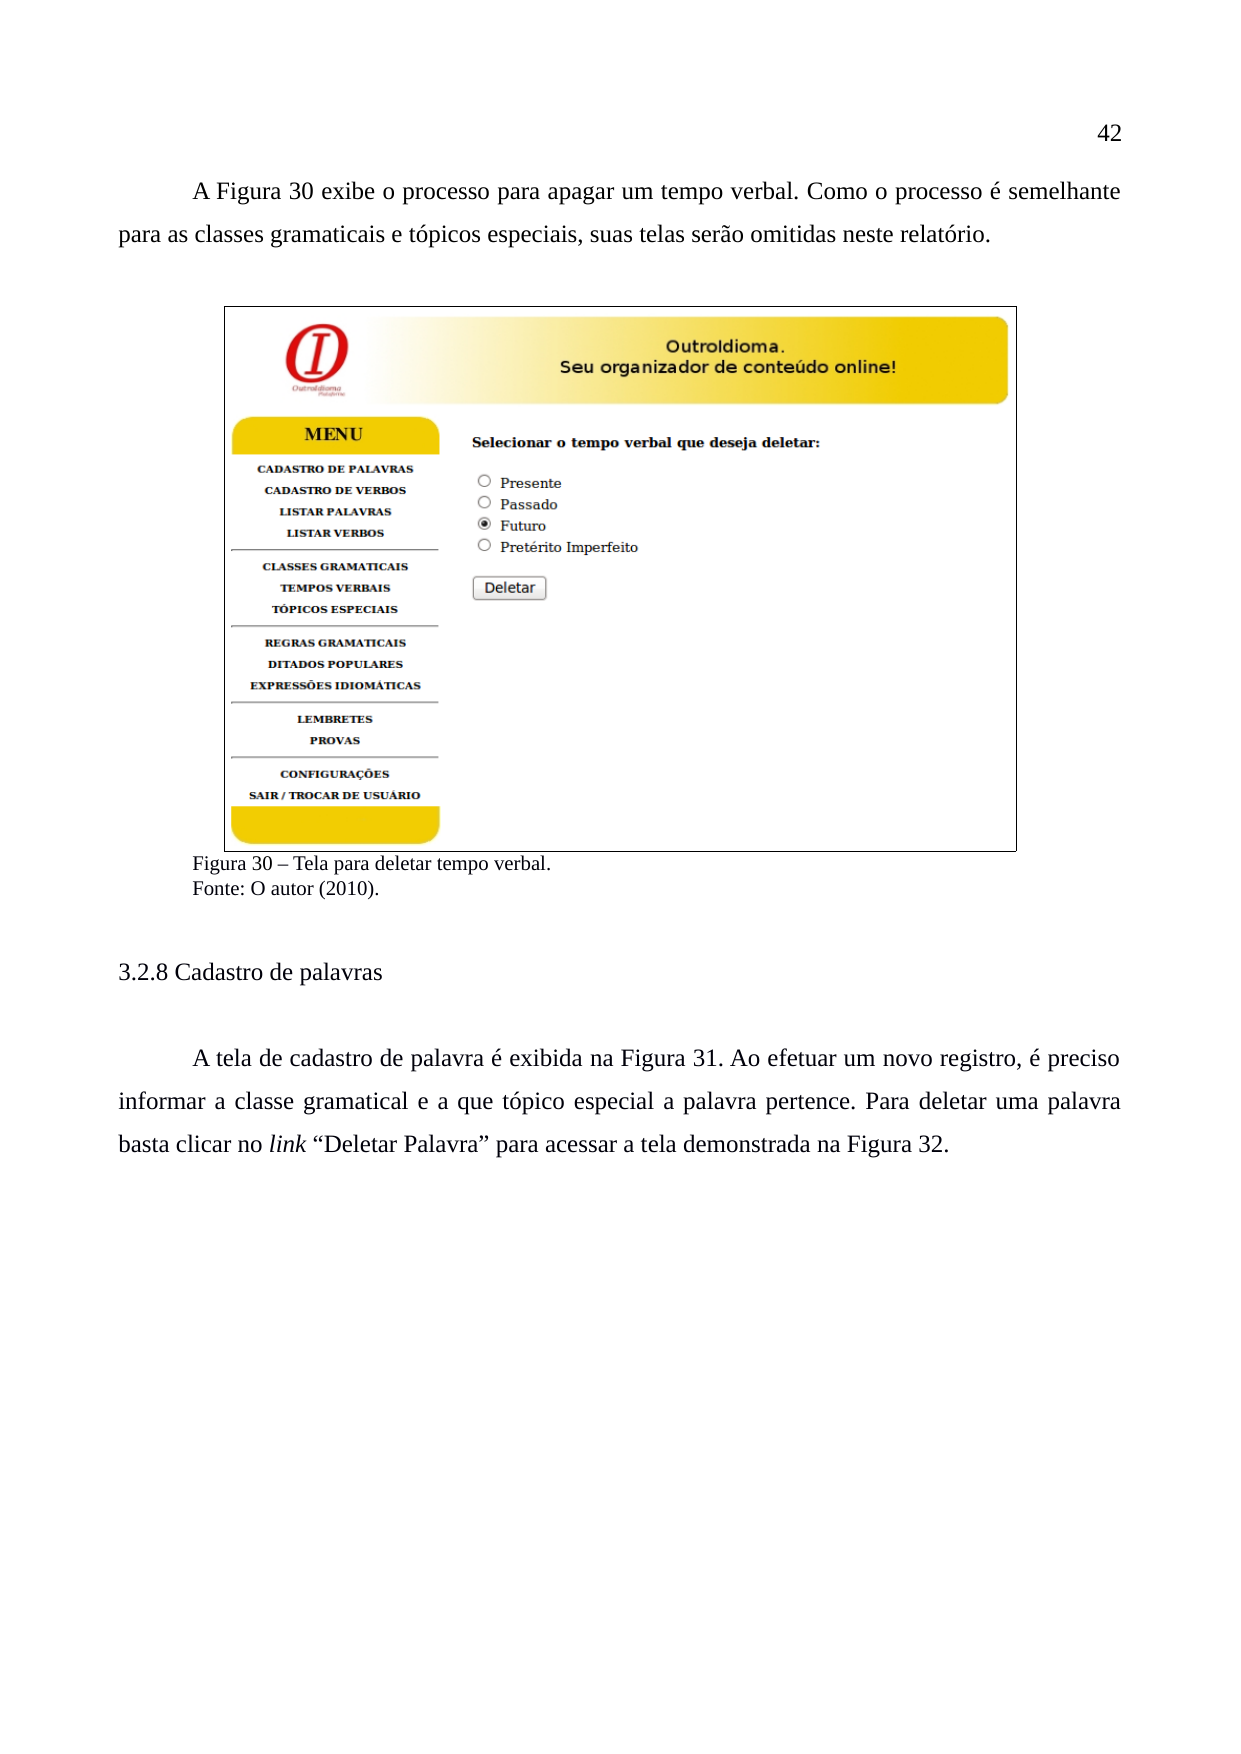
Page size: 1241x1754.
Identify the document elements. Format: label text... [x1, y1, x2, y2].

text 3.2.8 Cadastro de palavras [118, 957, 1122, 986]
picture [226, 308, 1014, 849]
text Fonte: O autor (2010). [118, 875, 1122, 899]
text Figura 30 – Tela para deletar tempo verbal. [118, 306, 1122, 875]
text A Figura 30 exibe o processo para apagar um tempo verbal. Como o processo é semelhante para as classes gramaticais e tópicos especiais, suas telas serão omitidas neste relatório. [118, 176, 1122, 248]
text A tela de cadastro de palavra é exibida na Figura 31. Ao efetuar um novo registro, é preciso informar a classe gramatical e a que tópico especial a palavra pertence. Para deletar uma palavra basta clicar no link “Deletar Palavra” para acessar a tela demonstrada na Figura 32. [118, 1043, 1122, 1158]
